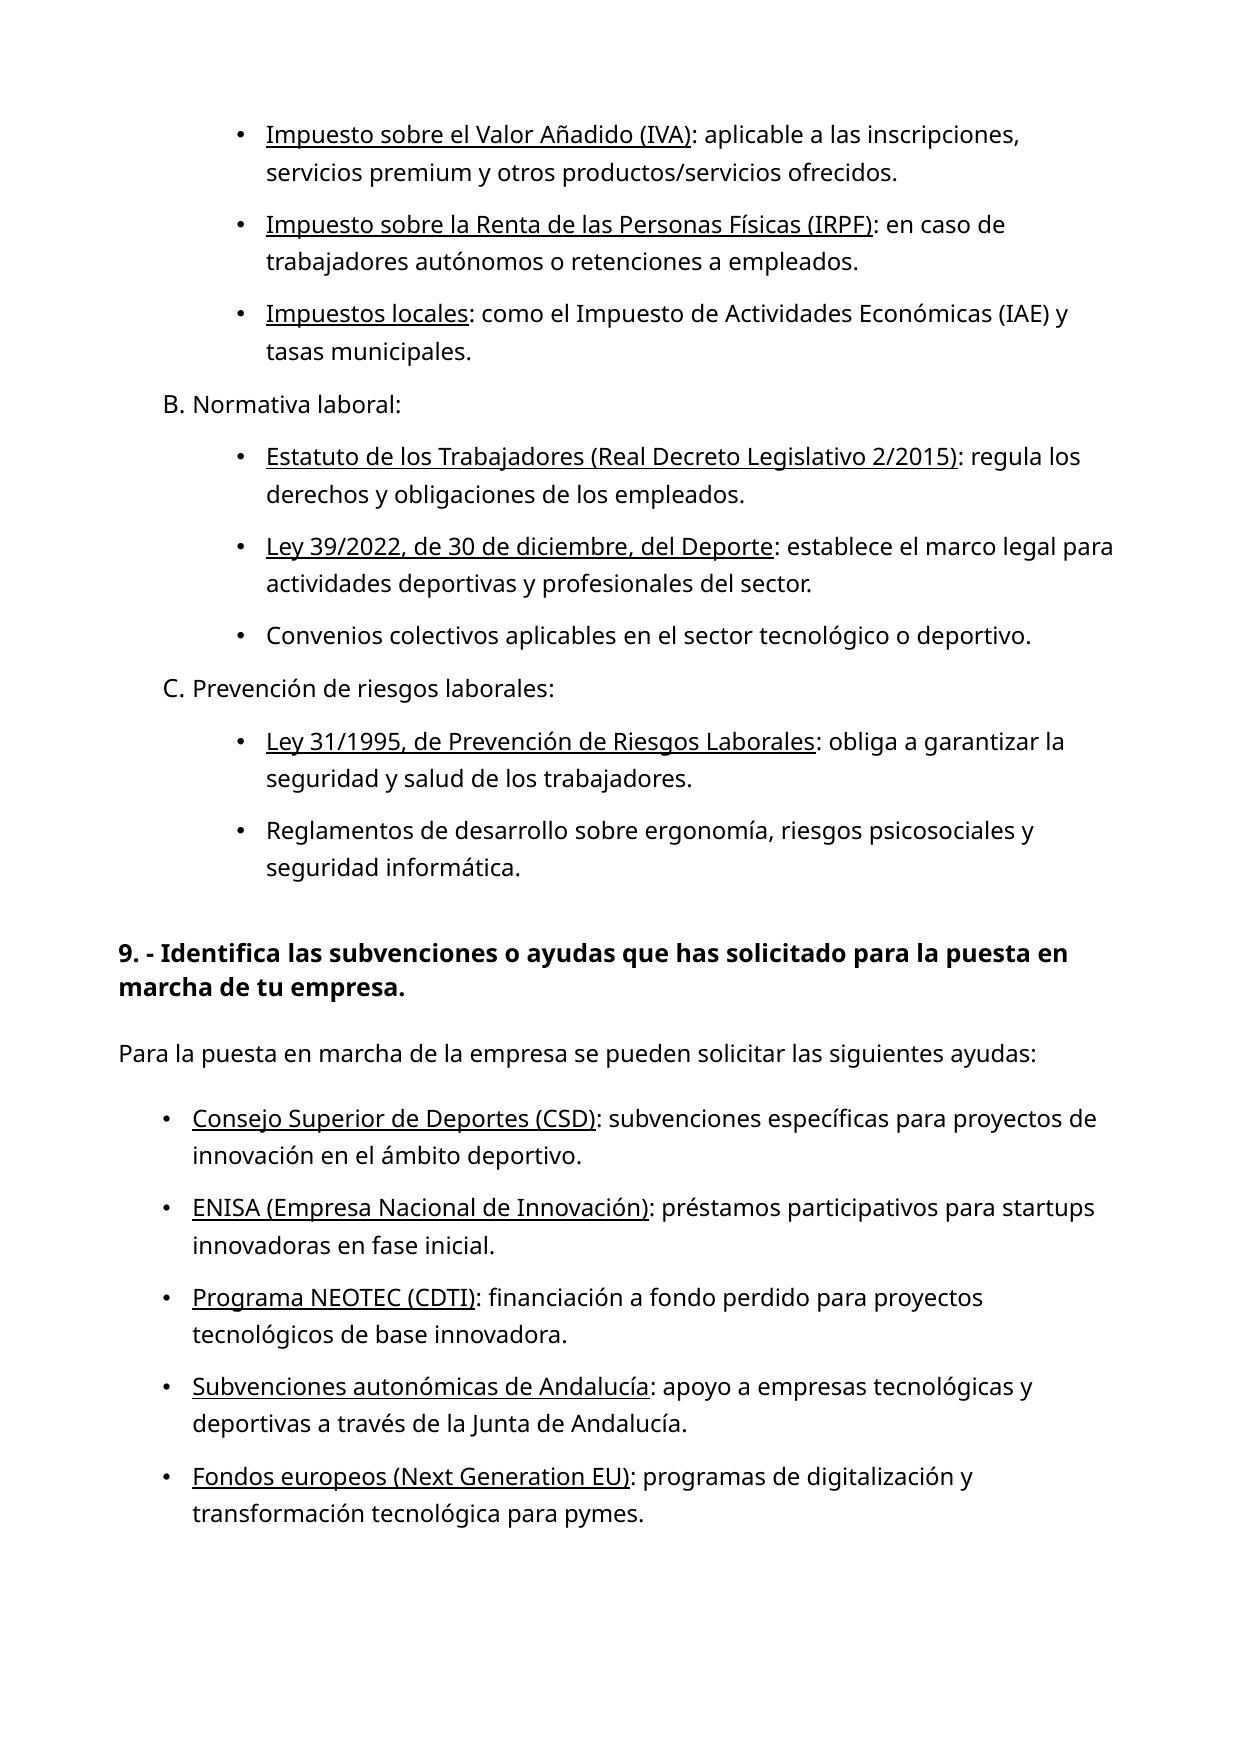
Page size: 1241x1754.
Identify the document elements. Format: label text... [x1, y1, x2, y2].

list Ley 31/1995, de Prevención de Riesgos Laborales: obliga a garantizar la seguridad y salud de los trabajadores. [236, 724, 1122, 794]
list Estatuto de los Trabajadores (Real Decreto Legislativo 2/2015): regula los derechos y obligaciones de los empleados. [236, 440, 1122, 510]
list Consejo Superior de Deportes (CSD): subvenciones específicas para proyectos de innovación en el ámbito deportivo. [162, 1102, 1122, 1172]
list Fondos europeos (Next Generation EU): programas de digitalización y transformación tecnológica para pymes. [162, 1459, 1122, 1529]
list Impuesto sobre la Renta de las Personas Físicas (IRPF): en caso de trabajadores autónomos o retenciones a empleados. [236, 207, 1122, 277]
list Ley 39/2022, de 30 de diciembre, del Deporte: establece el marco legal para actividades deportivas y profesionales del sector. [236, 529, 1122, 599]
list Convenios colectivos aplicables en el sector tecnológico o deportivo. [236, 619, 1122, 651]
list Impuesto sobre el Valor Añadido (IVA): aplicable a las inscripciones, servicios premium y otros productos/servicios ofrecidos. [236, 118, 1122, 188]
list Reglamentos de desarrollo sobre ergonomía, riesgos psicosociales y seguridad informática. [236, 814, 1122, 884]
list Prevención de riesgos laborales: [162, 671, 1122, 705]
list Programa NEOTEC (CDTI): financiación a fondo perdido para proyectos tecnológicos de base innovadora. [162, 1281, 1122, 1351]
text 9. - Identifica las subvenciones o ayudas que has solicitado para la puesta en marcha de tu empresa. [118, 936, 1122, 1004]
list ENISA (Empresa Nacional de Innovación): préstamos participativos para startups innovadoras en fase inicial. [162, 1191, 1122, 1261]
list Subvenciones autonómicas de Andalucía: apoyo a empresas tecnológicas y deportivas a través de la Junta de Andalucía. [162, 1370, 1122, 1440]
list Impuestos locales: como el Impuesto de Actividades Económicas (IAE) y tasas municipales. [236, 297, 1122, 367]
text Para la puesta en marcha de la empresa se pueden solicitar las siguientes ayudas: [118, 1037, 1122, 1069]
list Normativa laboral: [162, 386, 1122, 420]
